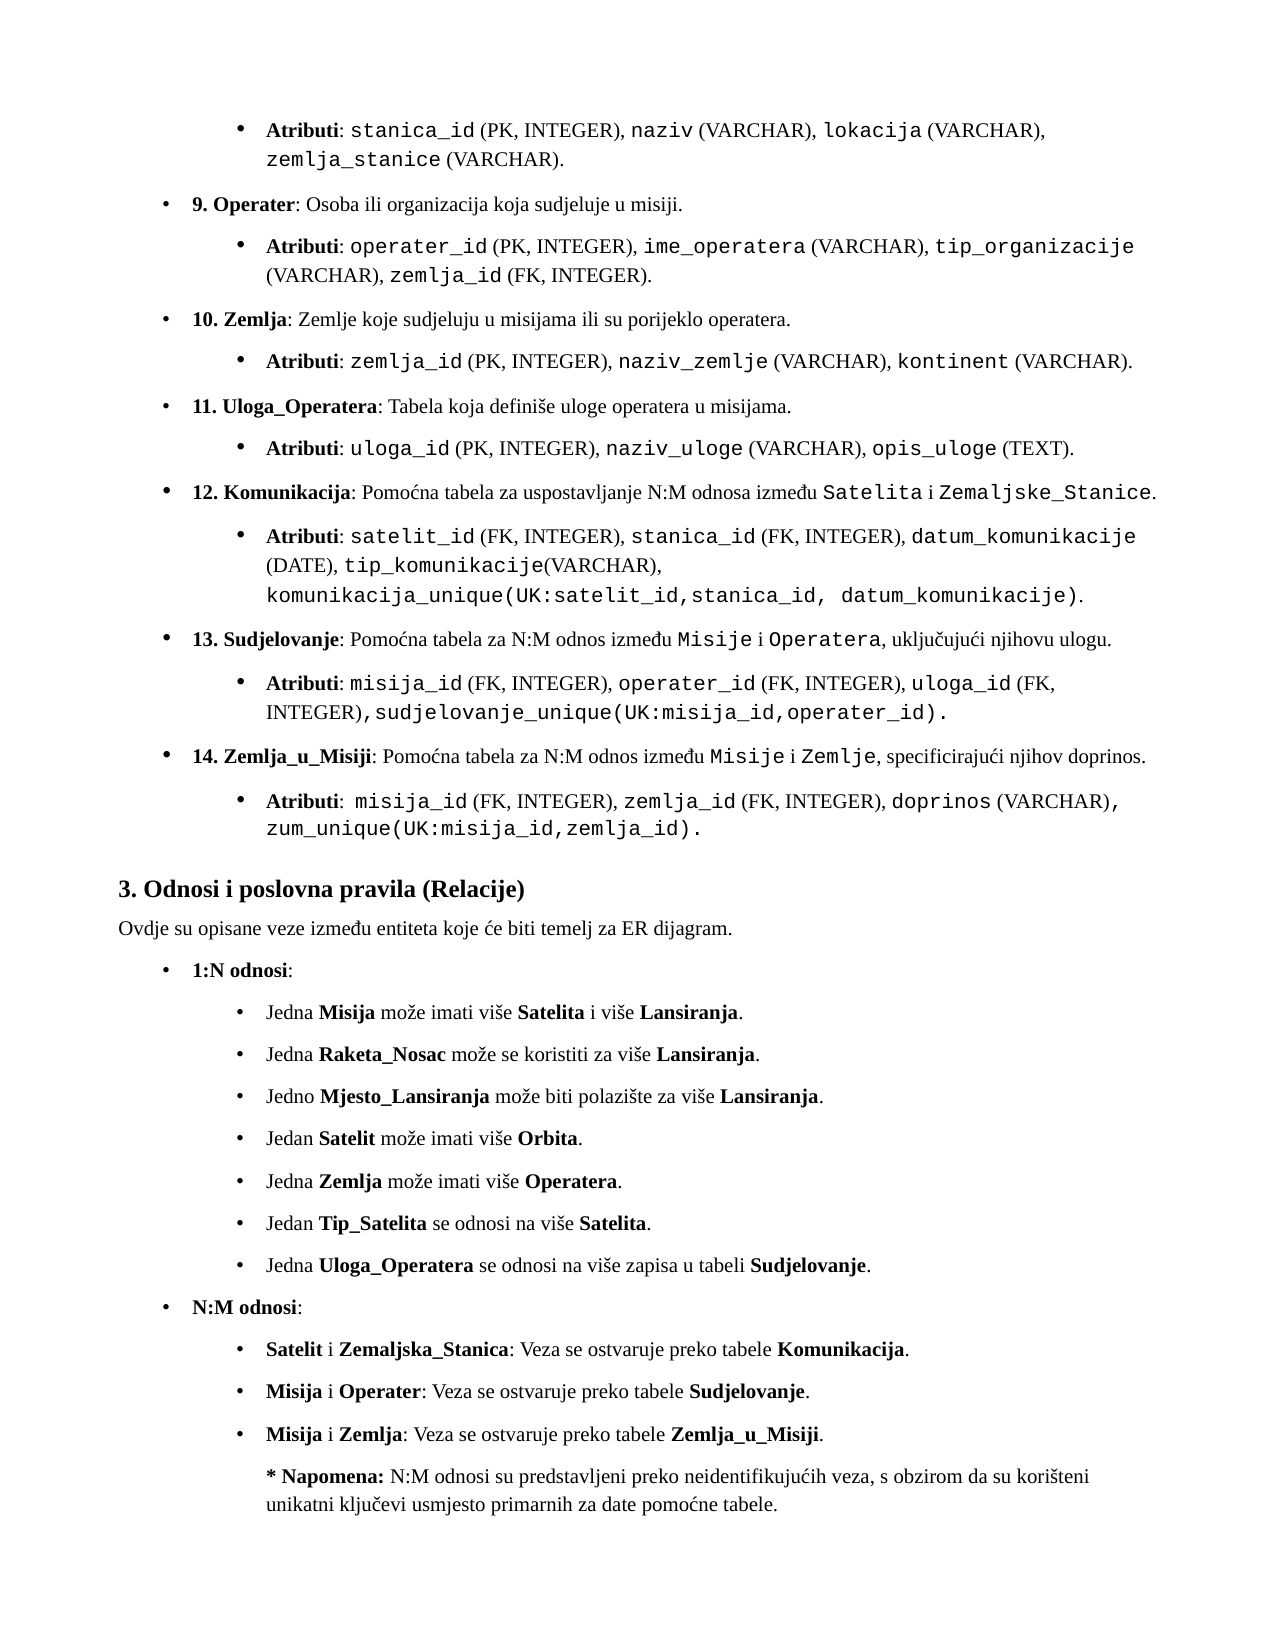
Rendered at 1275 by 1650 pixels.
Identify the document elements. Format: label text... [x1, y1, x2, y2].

list Atributi: misija_id (FK, INTEGER), operater_id (FK, INTEGER), uloga_id (FK, INTEGER),sudjelovanje_unique(UK:misija_id,operater_id). [236, 671, 1157, 726]
list 9. Operater: Osoba ili organizacija koja sudjeluje u misiji. [162, 192, 1157, 216]
list 12. Komunikacija: Pomoćna tabela za uspostavljanje N:M odnosa između Satelita i Zemaljske_Stanice. [162, 480, 1157, 506]
text Ovdje su opisane veze između entiteta koje će biti temelj za ER dijagram. [118, 915, 1157, 939]
subtitle 3. Odnosi i poslovna pravila (Relacije) [118, 874, 1157, 903]
list 11. Uloga_Operatera: Tabela koja definiše uloge operatera u misijama. [162, 393, 1157, 418]
list Satelit i Zemaljska_Stanica: Veza se ostvaruje preko tabele Komunikacija. [236, 1337, 1157, 1361]
list 14. Zemlja_u_Misiji: Pomoćna tabela za N:M odnos između Misije i Zemlje, specificirajući njihov doprinos. [162, 744, 1157, 770]
list Jedan Tip_Satelita se odnosi na više Satelita. [236, 1211, 1157, 1235]
list Atributi: operater_id (PK, INTEGER), ime_operatera (VARCHAR), tip_organizacije (VARCHAR), zemlja_id (FK, INTEGER). [236, 234, 1157, 289]
list Jedna Zemlja može imati više Operatera. [236, 1168, 1157, 1193]
list Jedno Mjesto_Lansiranja može biti polazište za više Lansiranja. [236, 1084, 1157, 1108]
list 10. Zemlja: Zemlje koje sudjeluju u misijama ili su porijeklo operatera. [162, 307, 1157, 331]
list Jedna Uloga_Operatera se odnosi na više zapisa u tabeli Sudjelovanje. [236, 1253, 1157, 1277]
list Atributi: stanica_id (PK, INTEGER), naziv (VARCHAR), lokacija (VARCHAR), zemlja_stanice (VARCHAR). [236, 118, 1157, 173]
list 13. Sudjelovanje: Pomoćna tabela za N:M odnos između Misije i Operatera, uključujući njihovu ulogu. [162, 627, 1157, 652]
list Atributi: misija_id (FK, INTEGER), zemlja_id (FK, INTEGER), doprinos (VARCHAR), zum_unique(UK:misija_id,zemlja_id). [236, 788, 1157, 841]
list Misija i Operater: Veza se ostvaruje preko tabele Sudjelovanje. [236, 1379, 1157, 1403]
list N:M odnosi: [162, 1295, 1157, 1319]
list Misija i Zemlja: Veza se ostvaruje preko tabele Zemlja_u_Misiji. [236, 1422, 1157, 1446]
list Atributi: satelit_id (FK, INTEGER), stanica_id (FK, INTEGER), datum_komunikacije (DATE), tip_komunikacije(VARCHAR), komunikacija_unique(UK:satelit_id,stanica_id, datum_komunikacije). [236, 524, 1157, 608]
list Jedna Misija može imati više Satelita i više Lansiranja. [236, 1000, 1157, 1024]
list Jedna Raketa_Nosac može se koristiti za više Lansiranja. [236, 1042, 1157, 1066]
list Atributi: uloga_id (PK, INTEGER), naziv_uloge (VARCHAR), opis_uloge (TEXT). [236, 436, 1157, 461]
list Atributi: zemlja_id (PK, INTEGER), naziv_zemlje (VARCHAR), kontinent (VARCHAR). [236, 349, 1157, 375]
list Jedan Satelit može imati više Orbita. [236, 1126, 1157, 1150]
list * Napomena: N:M odnosi su predstavljeni preko neidentifikujućih veza, s obzirom da su korišteni unikatni ključevi usmjesto primarnih za date pomoćne tabele. [236, 1464, 1157, 1516]
list 1:N odnosi: [162, 958, 1157, 982]
